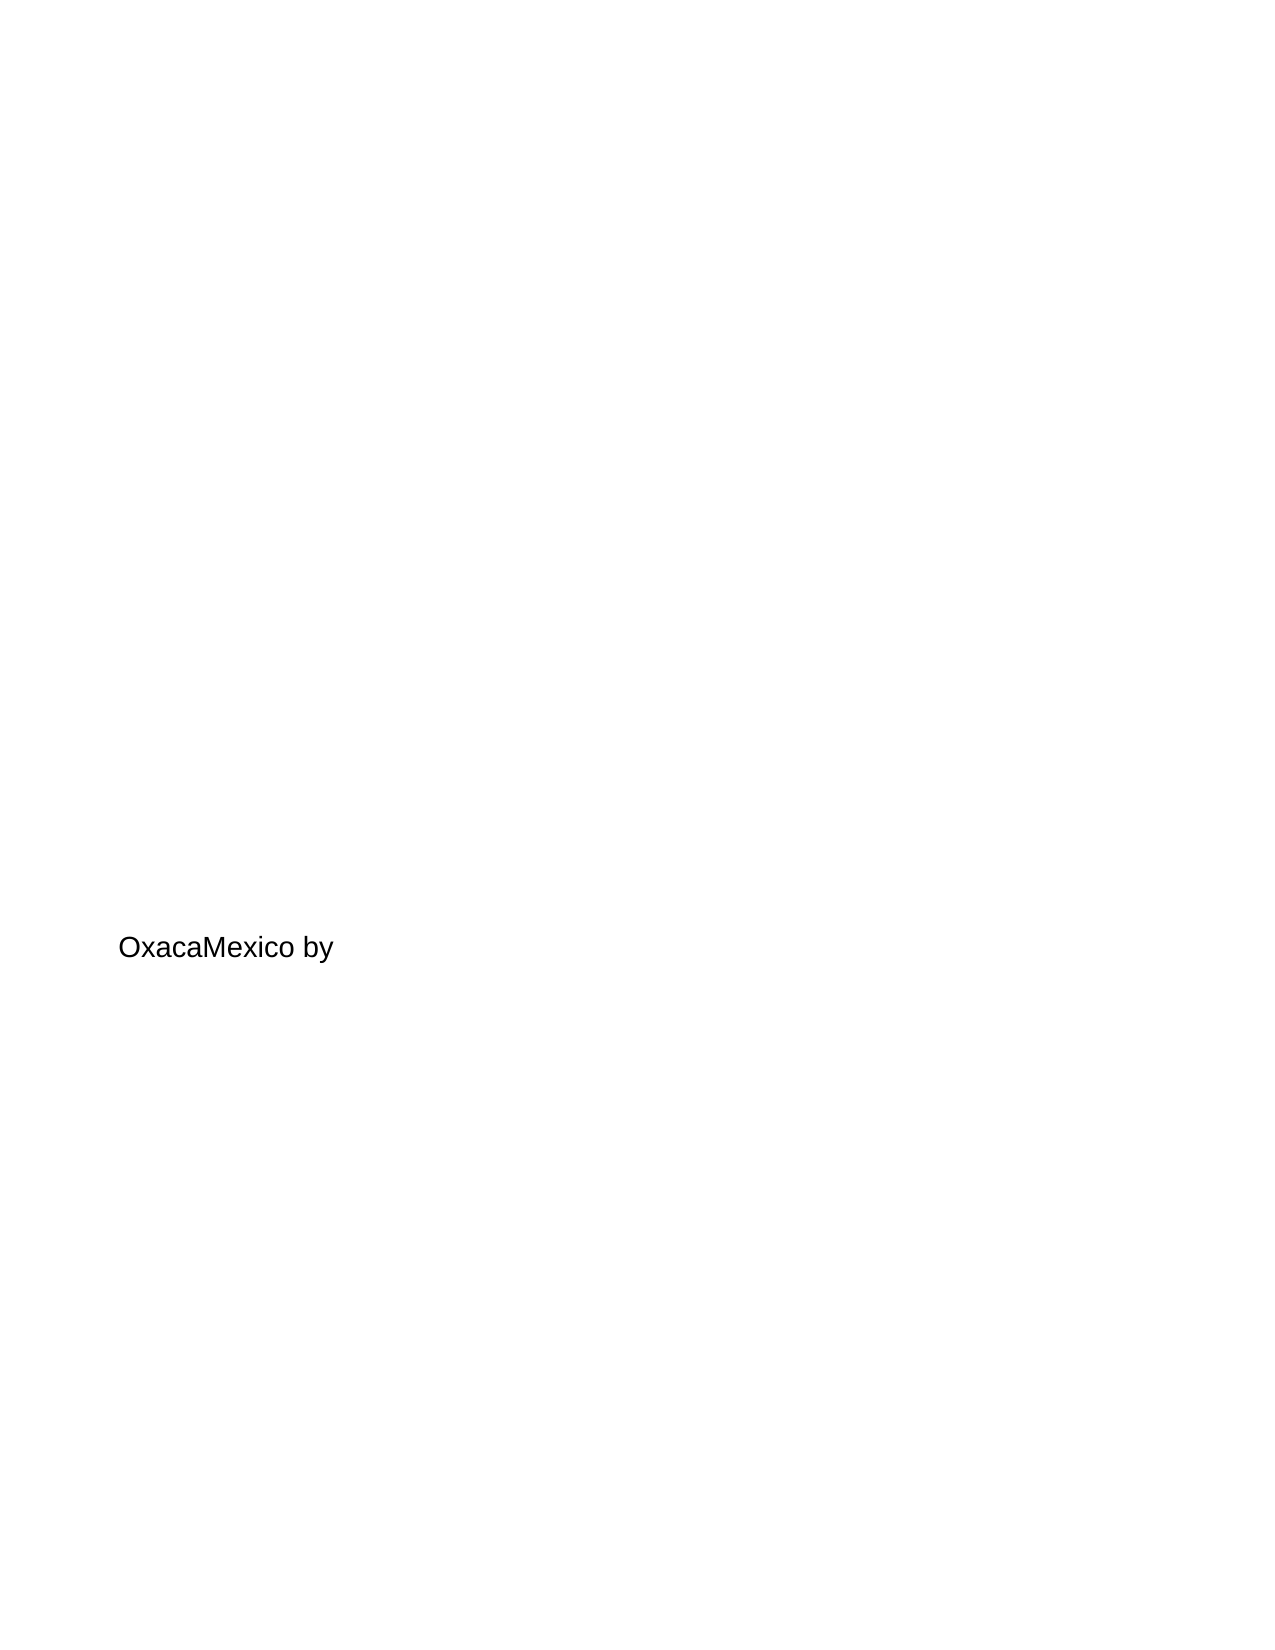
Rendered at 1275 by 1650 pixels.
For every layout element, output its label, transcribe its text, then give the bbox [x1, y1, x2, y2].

text OxacaMexico by [118, 118, 1157, 964]
